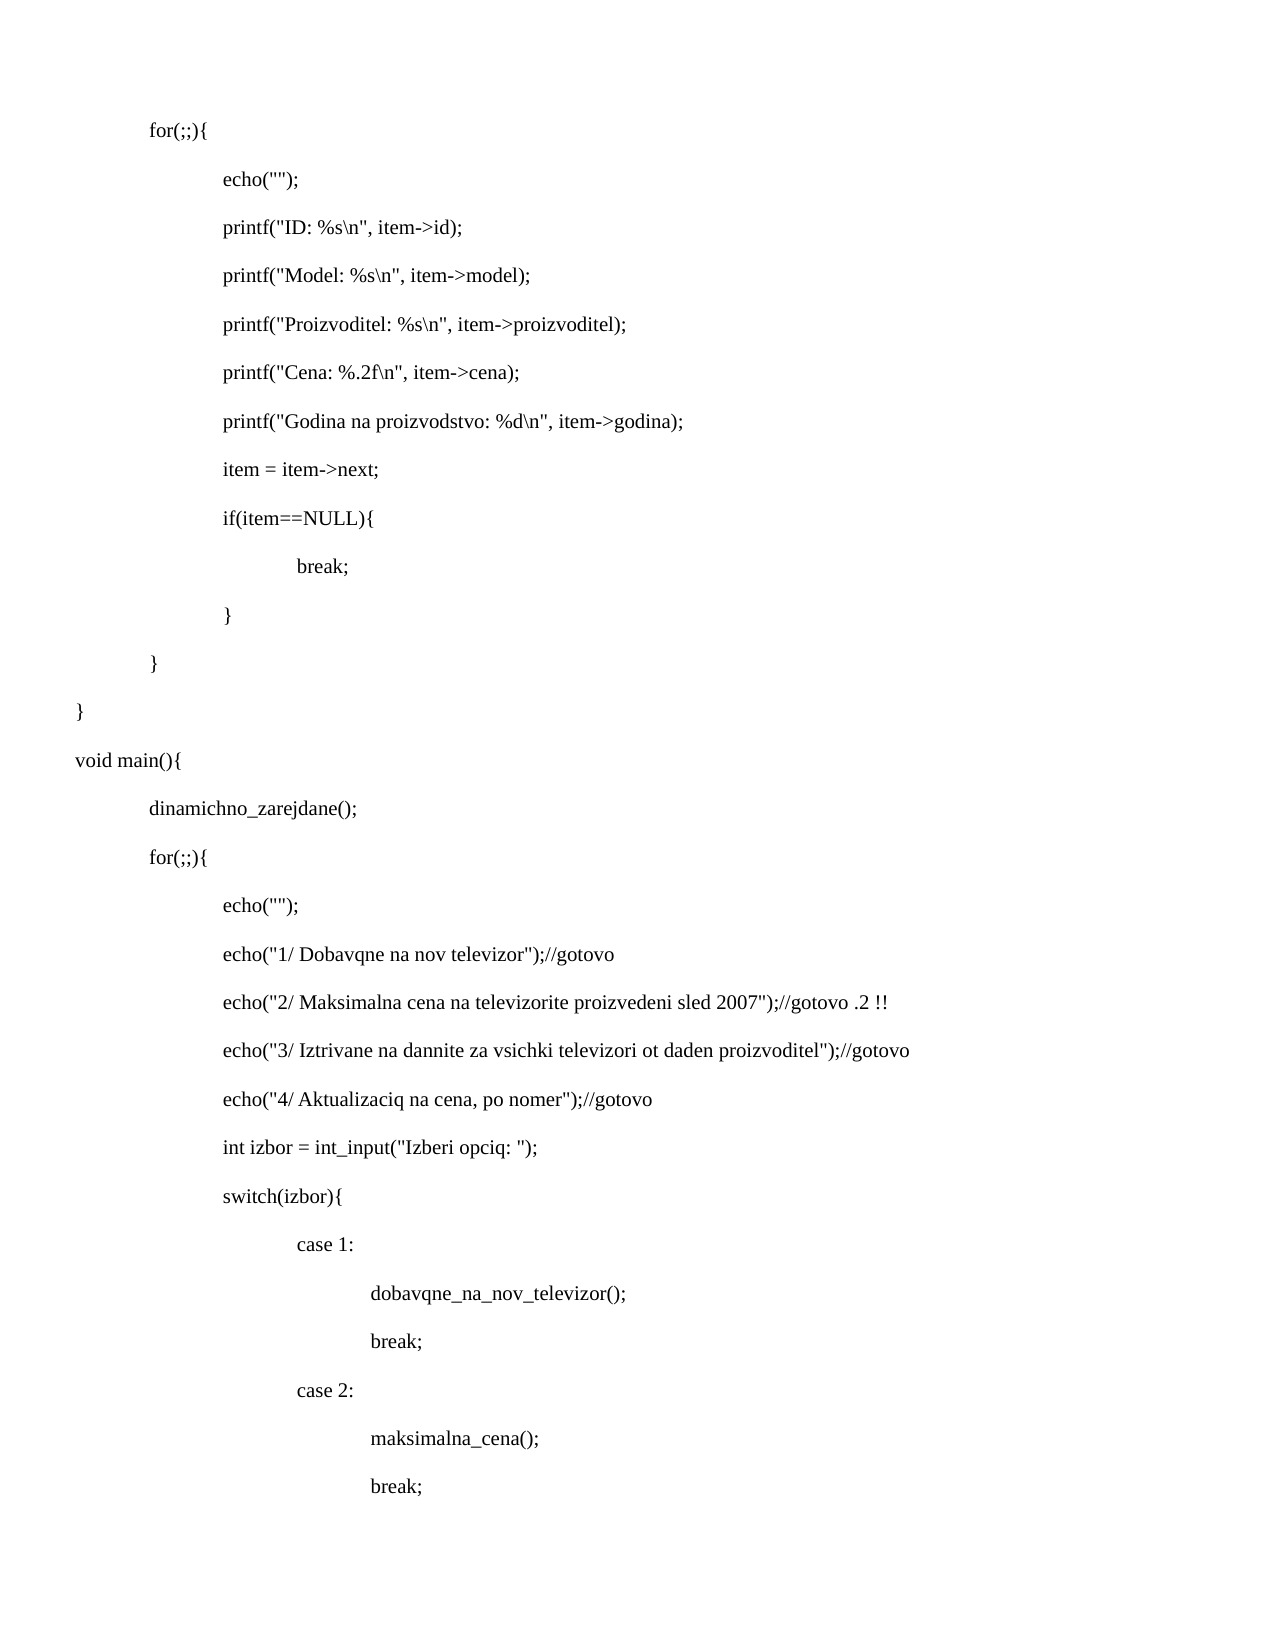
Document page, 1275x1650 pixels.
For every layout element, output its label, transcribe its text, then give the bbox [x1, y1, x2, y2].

text case 2: [75, 1377, 1209, 1402]
text } [75, 699, 1209, 723]
text printf("Model: %s\n", item->model); [75, 263, 1209, 287]
text echo(""); [75, 167, 1209, 191]
text for(;;){ [75, 845, 1209, 869]
text for(;;){ [75, 118, 1209, 142]
text } [75, 651, 1209, 675]
text void main(){ [75, 748, 1209, 772]
text } [75, 602, 1209, 627]
text printf("Godina na proizvodstvo: %d\n", item->godina); [75, 409, 1209, 433]
text dobavqne_na_nov_televizor(); [75, 1281, 1209, 1305]
text break; [75, 1474, 1209, 1498]
text echo("2/ Maksimalna cena na televizorite proizvedeni sled 2007");//gotovo .2 !! [75, 990, 1209, 1014]
text item = item->next; [75, 457, 1209, 481]
text case 1: [75, 1232, 1209, 1256]
text break; [75, 554, 1209, 578]
text echo("4/ Aktualizaciq na cena, po nomer");//gotovo [75, 1087, 1209, 1111]
text echo("1/ Dobavqne na nov televizor");//gotovo [75, 942, 1209, 966]
text printf("ID: %s\n", item->id); [75, 215, 1209, 239]
text echo(""); [75, 893, 1209, 917]
text dinamichno_zarejdane(); [75, 796, 1209, 820]
text maksimalna_cena(); [75, 1426, 1209, 1450]
text printf("Proizvoditel: %s\n", item->proizvoditel); [75, 312, 1209, 336]
text echo("3/ Iztrivane na dannite za vsichki televizori ot daden proizvoditel");//gotovo [75, 1038, 1209, 1062]
text int izbor = int_input("Izberi opciq: "); [75, 1135, 1209, 1159]
text break; [75, 1329, 1209, 1353]
text if(item==NULL){ [75, 506, 1209, 530]
text printf("Cena: %.2f\n", item->cena); [75, 360, 1209, 384]
text switch(izbor){ [75, 1184, 1209, 1208]
